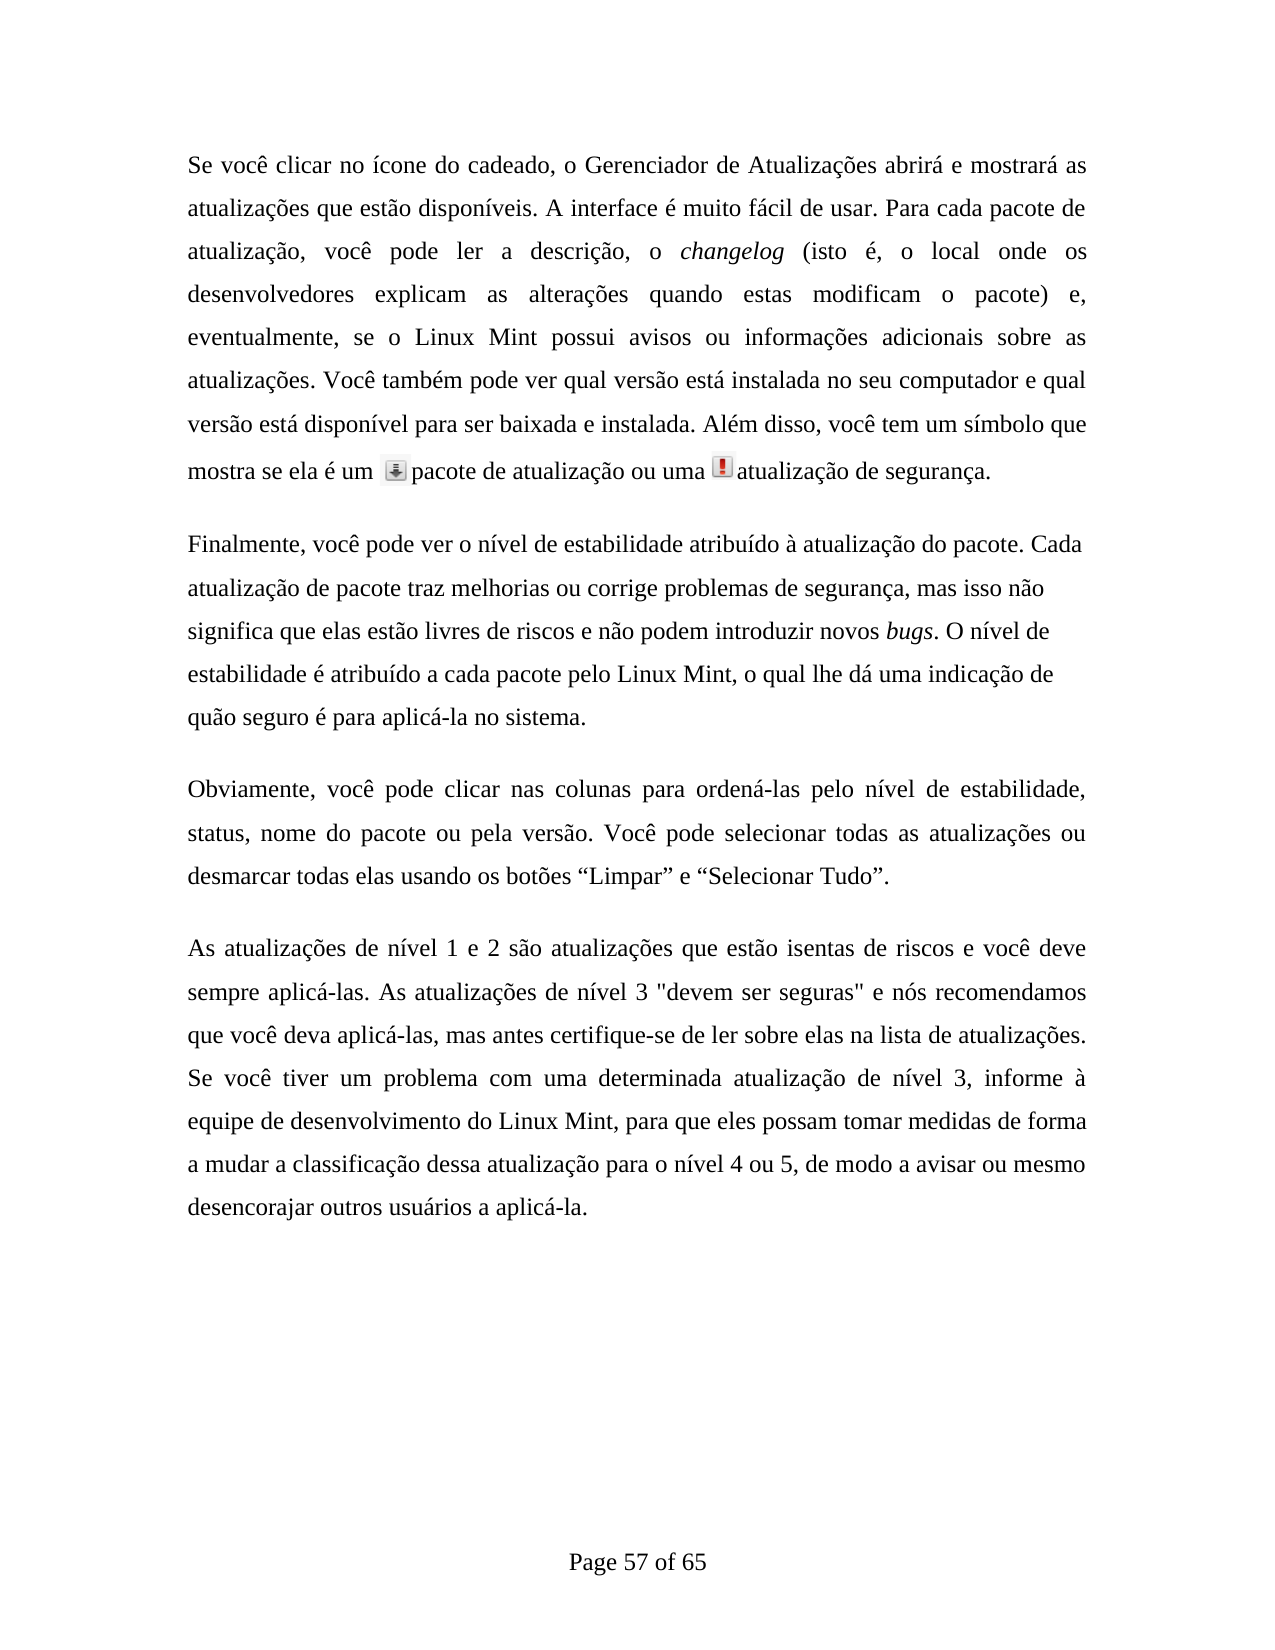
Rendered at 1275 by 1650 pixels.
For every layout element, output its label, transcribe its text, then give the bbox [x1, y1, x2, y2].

text Finalmente, você pode ver o nível de estabilidade atribuído à atualização do pacote. Cada atualização de pacote traz melhorias ou corrige problemas de segurança, mas isso não significa que elas estão livres de riscos e não podem introduzir novos bugs. O nível de estabilidade é atribuído a cada pacote pelo Linux Mint, o qual lhe dá uma indicação de quão seguro é para aplicá-la no sistema. [187, 529, 1087, 731]
text Se você clicar no ícone do cadeado, o Gerenciador de Atualizações abrirá e mostrará as atualizações que estão disponíveis. A interface é muito fácil de usar. Para cada pacote de atualização, você pode ler a descrição, o changelog (isto é, o local onde os desenvolvedores explicam as alterações quando estas modificam o pacote) e, eventualmente, se o Linux Mint possui avisos ou informações adicionais sobre as atualizações. Você também pode ver qual versão está instalada no seu computador e qual versão está disponível para ser baixada e instalada. Além disso, você tem um símbolo que mostra se ela é um pacote de atualização ou uma atualização de segurança. [187, 150, 1087, 486]
text Obviamente, você pode clicar nas colunas para ordená-las pelo nível de estabilidade, status, nome do pacote ou pela versão. Você pode selecionar todas as atualizações ou desmarcar todas elas usando os botões “Limpar” e “Selecionar Tudo”. [187, 774, 1087, 889]
text As atualizações de nível 1 e 2 são atualizações que estão isentas de riscos e você deve sempre aplicá-las. As atualizações de nível 3 "devem ser seguras" e nós recomendamos que você deva aplicá-las, mas antes certifique-se de ler sobre elas na lista de atualizações. Se você tiver um problema com uma determinada atualização de nível 3, informe à equipe de desenvolvimento do Linux Mint, para que eles possam tomar medidas de forma a mudar a classificação dessa atualização para o nível 4 ou 5, de modo a avisar ou mesmo desencorajar outros usuários a aplicá-la. [187, 933, 1087, 1221]
picture [379, 454, 412, 486]
picture [711, 451, 737, 480]
